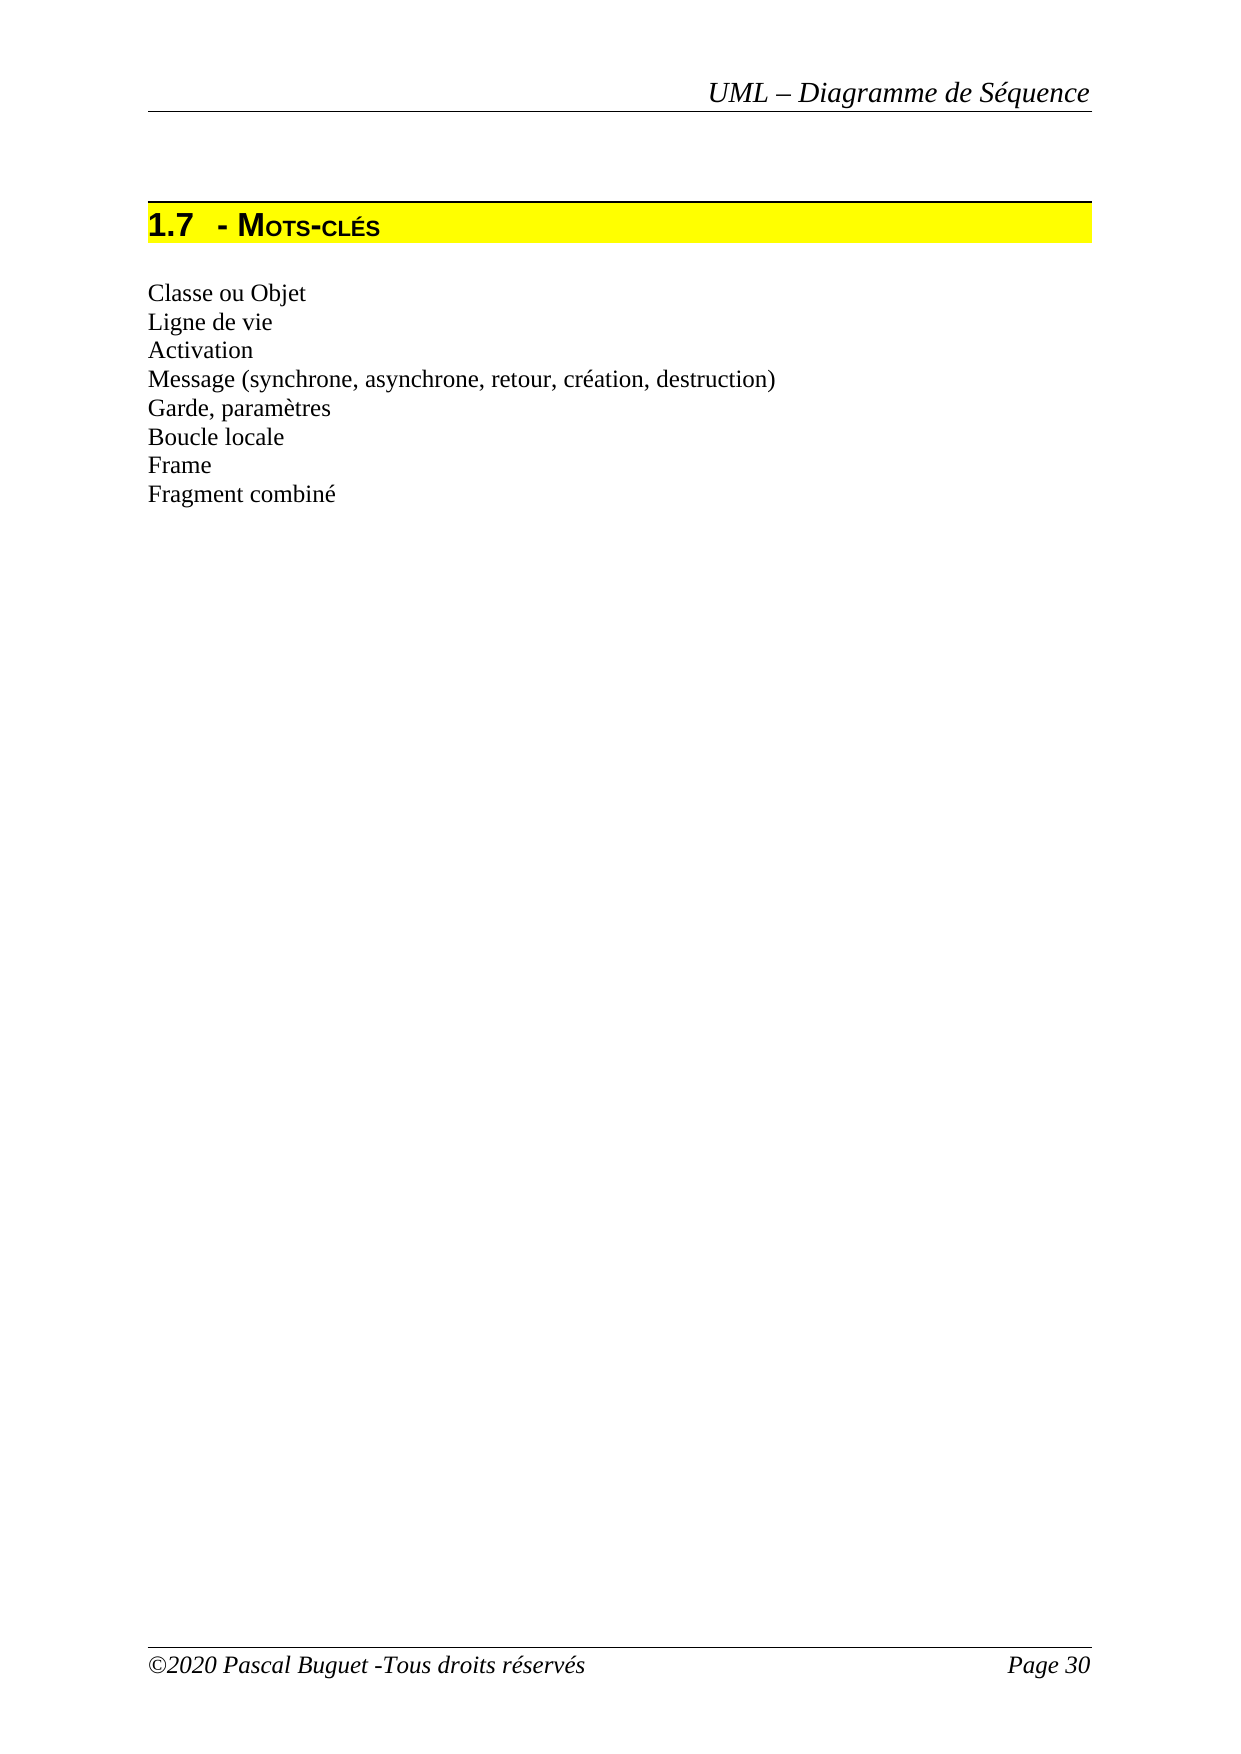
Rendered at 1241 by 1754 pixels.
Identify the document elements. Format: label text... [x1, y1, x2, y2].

text Message (synchrone, asynchrone, retour, création, destruction) [148, 364, 1092, 393]
text Fragment combiné [148, 479, 1092, 508]
text Ligne de vie [148, 307, 1092, 336]
text Garde, paramètres [148, 393, 1092, 422]
text Classe ou Objet [148, 278, 1092, 307]
subtitle - Mots-clés [148, 203, 1092, 243]
text Activation [148, 336, 1092, 364]
text Boucle locale [148, 422, 1092, 451]
text Frame [148, 451, 1092, 479]
